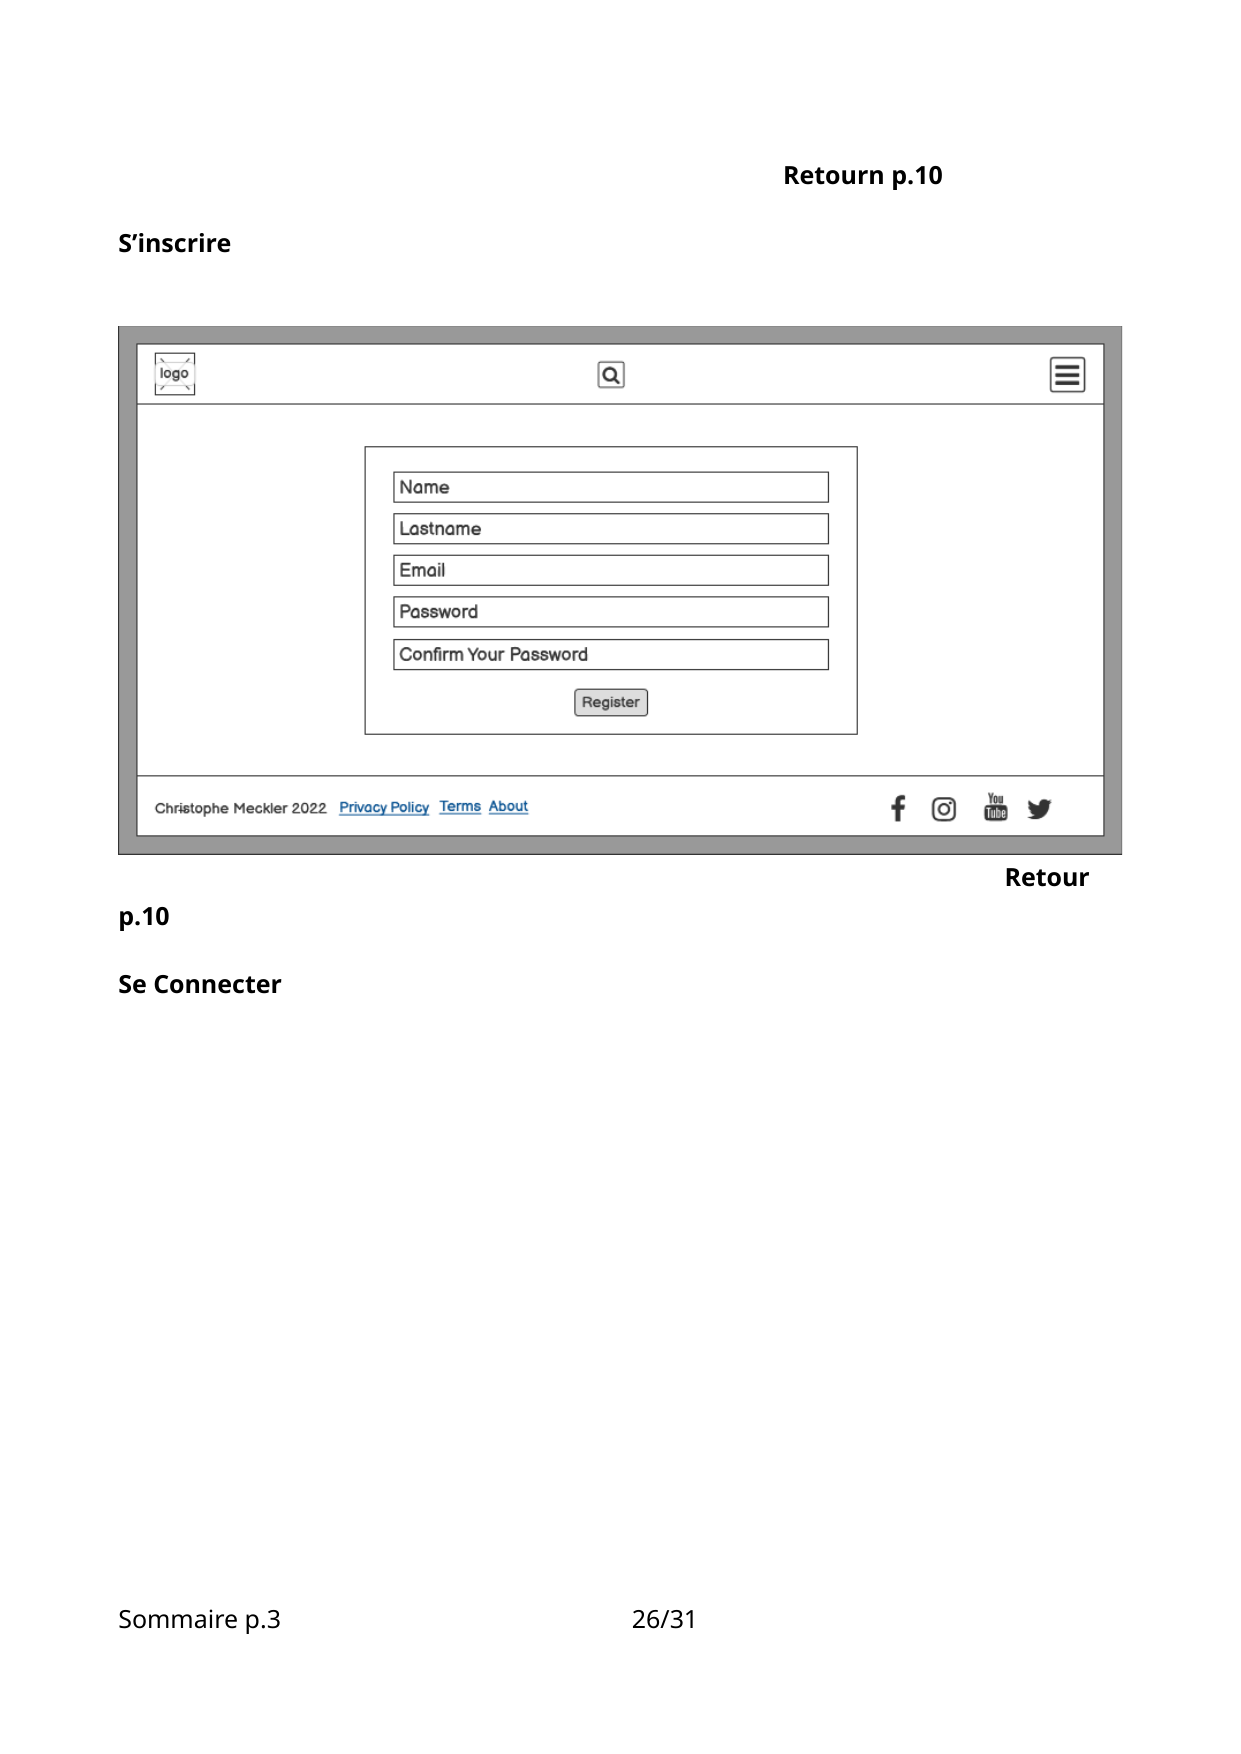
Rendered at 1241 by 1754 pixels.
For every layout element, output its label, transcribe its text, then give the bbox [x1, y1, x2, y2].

text Retourn p.7 [118, 118, 1122, 191]
subtitle S’inscrire [118, 226, 1122, 260]
subtitle Se Connecter [118, 967, 1122, 1001]
text Retour p.8 [118, 855, 1122, 933]
picture [118, 326, 1123, 855]
